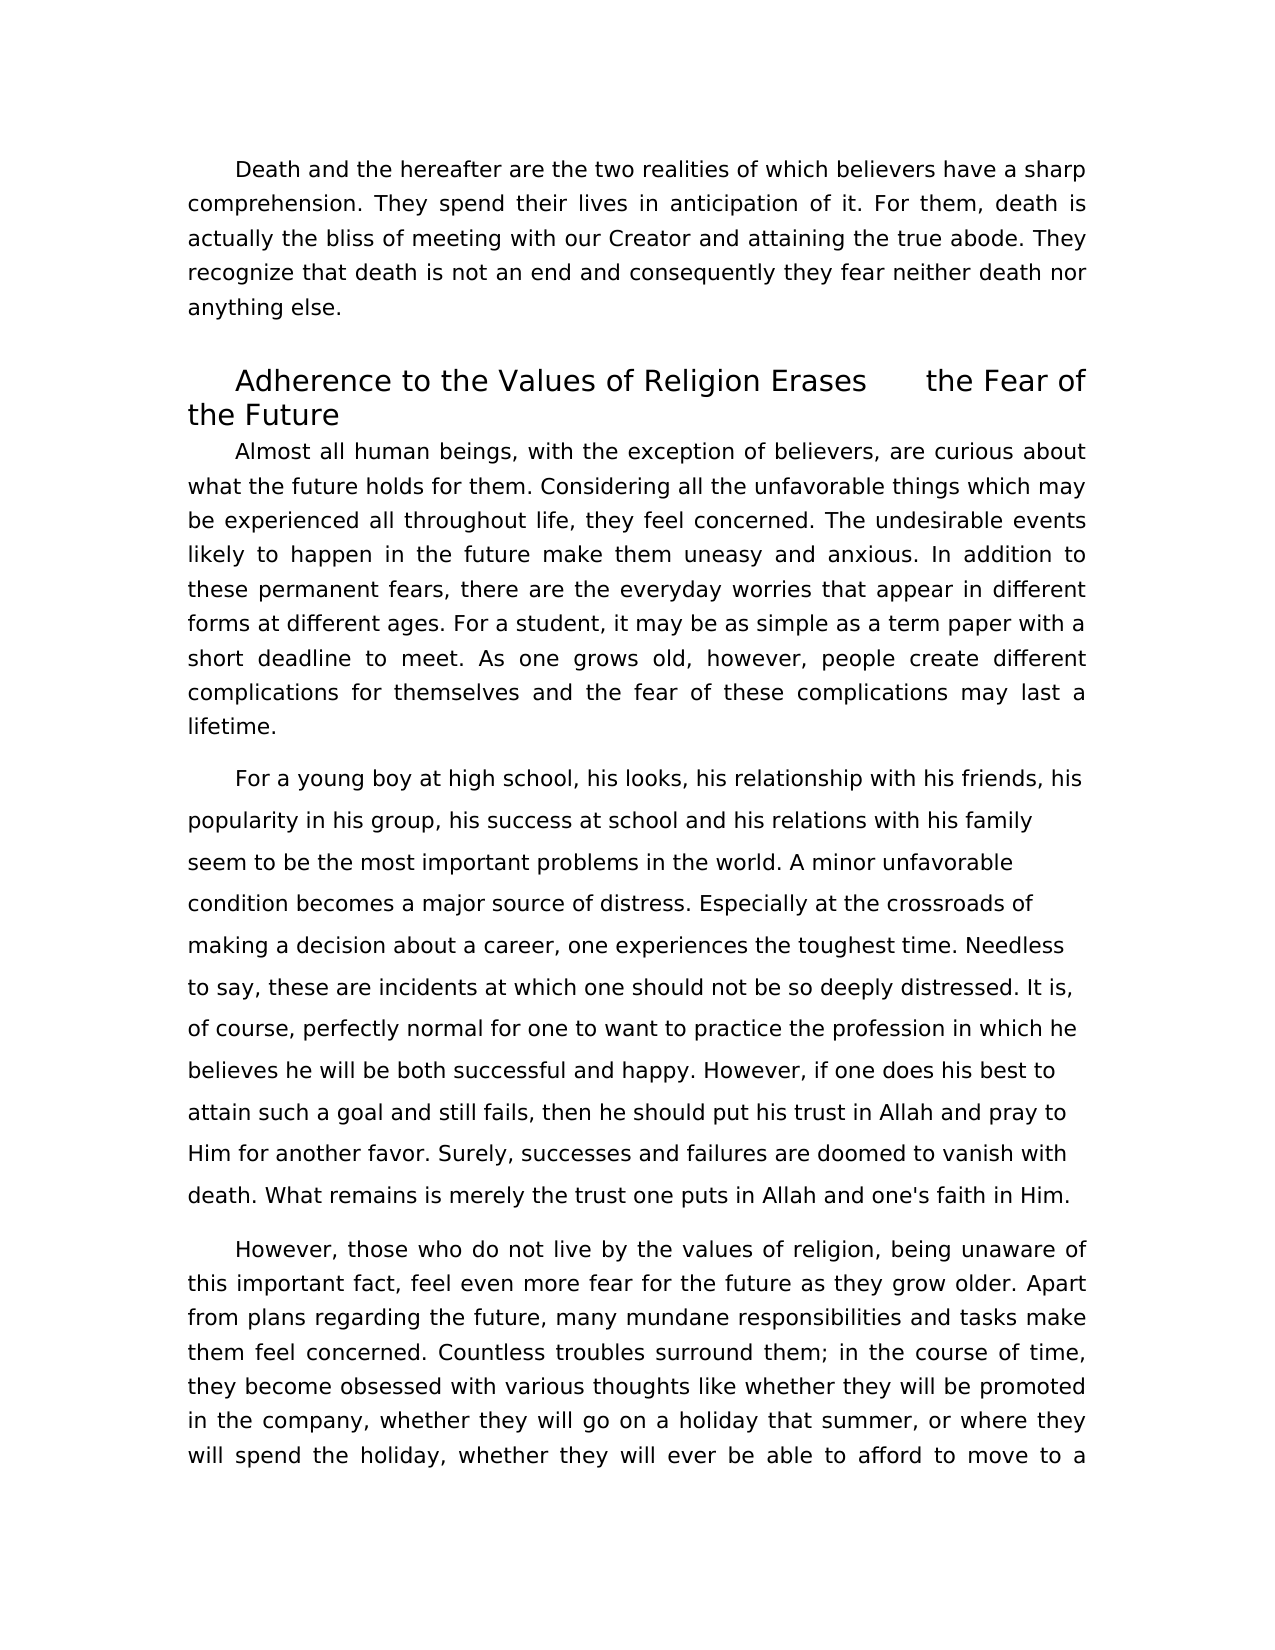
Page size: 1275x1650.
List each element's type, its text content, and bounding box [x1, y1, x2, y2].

text Death and the hereafter are the two realities of which believers have a sharp comprehension. They spend their lives in anticipation of it. For them, death is actually the bliss of meeting with our Creator and attaining the true abode. They recognize that death is not an end and consequently they fear neither death nor anything else. [187, 150, 1087, 322]
text For a young boy at high school, his looks, his relationship with his friends, his popularity in his group, his success at school and his relations with his family seem to be the most important problems in the world. A minor unfavorable condition becomes a major source of distress. Especially at the crossroads of making a decision about a career, one experiences the toughest time. Needless to say, these are incidents at which one should not be so deeply distressed. It is, of course, perfectly normal for one to want to practice the profession in which he believes he will be both successful and happy. However, if one does his best to attain such a goal and still fails, then he should put his trust in Allah and pray to Him for another favor. Surely, successes and failures are doomed to vanish with death. What remains is merely the trust one puts in Allah and one's faith in Him. [187, 753, 1087, 1212]
text However, those who do not live by the values of religion, being unaware of this important fact, feel even more fear for the future as they grow older. Apart from plans regarding the future, many mundane responsibilities and tasks make them feel concerned. Countless troubles surround them; in the course of time, they become obsessed with various thoughts like whether they will be promoted in the company, whether they will go on a holiday that summer, or where they will spend the holiday, whether they will ever be able to afford to move to a [187, 1229, 1087, 1470]
text Almost all human beings, with the exception of believers, are curious about what the future holds for them. Considering all the unfavorable things which may be experienced all throughout life, they feel concerned. The undesirable events likely to happen in the future make them uneasy and anxious. In addition to these permanent fears, there are the everyday worries that appear in different forms at different ages. For a student, it may be as simple as a term paper with a short deadline to meet. As one grows old, however, people create different complications for themselves and the fear of these complications may last a lifetime. [187, 432, 1087, 742]
text Adherence to the Values of Religion Erases the Fear of the Future [187, 363, 1087, 432]
